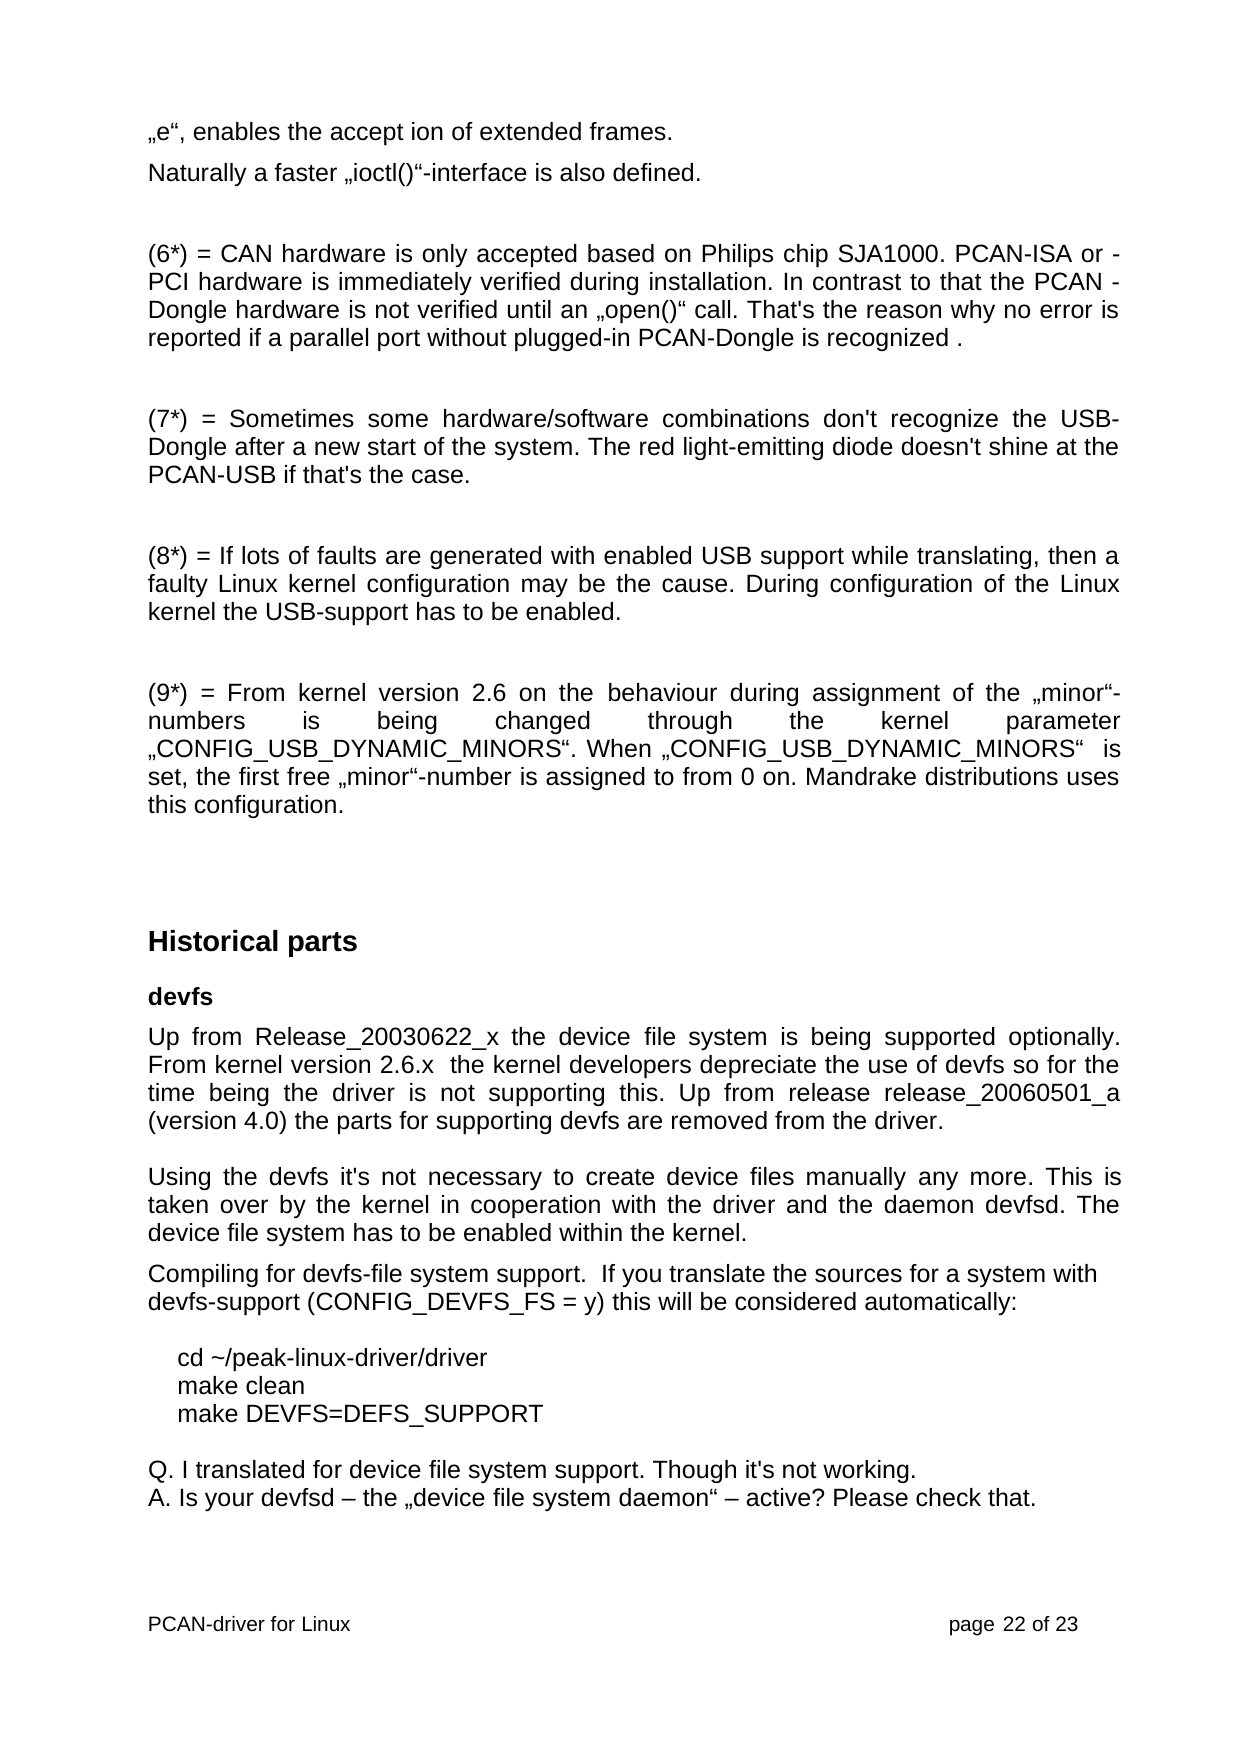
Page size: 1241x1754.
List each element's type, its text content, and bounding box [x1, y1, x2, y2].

text (9*) = From kernel version 2.6 on the behaviour during assignment of the „minor“-numbers is being changed through the kernel parameter „CONFIG_USB_DYNAMIC_MINORS“. When „CONFIG_USB_DYNAMIC_MINORS“ is set, the first free „minor“-number is assigned to from 0 on. Mandrake distributions uses this configuration. [148, 679, 1122, 819]
text Naturally a faster „ioctl()“-interface is also defined. [148, 159, 1122, 187]
list make clean [148, 1372, 1122, 1400]
text (8*) = If lots of faults are generated with enabled USB support while translating, then a faulty Linux kernel configuration may be the cause. During configuration of the Linux kernel the USB-support has to be enabled. [148, 542, 1122, 626]
text „e“, enables the accept ion of extended frames. [148, 118, 1122, 146]
list cd ~/peak-linux-driver/driver [148, 1344, 1122, 1372]
subtitle devfs [118, 983, 1122, 1011]
text (7*) = Sometimes some hardware/software combinations don't recognize the USB-Dongle after a new start of the system. The red light-emitting diode doesn't shine at the PCAN-USB if that's the case. [148, 405, 1122, 489]
text (6*) = CAN hardware is only accepted based on Philips chip SJA1000. PCAN-ISA or -PCI hardware is immediately verified during installation. In contrast to that the PCAN -Dongle hardware is not verified until an „open()“ call. That's the reason why no error is reported if a parallel port without plugged-in PCAN-Dongle is recognized . [148, 240, 1122, 352]
list Up from Release_20030622_x the device file system is being supported optionally. From kernel version 2.6.x the kernel developers depreciate the use of devfs so for the time being the driver is not supporting this. Up from release release_20060501_a (version 4.0) the parts for supporting devfs are removed from the driver. [118, 1023, 1122, 1135]
text Q. I translated for device file system support. Though it's not working. [148, 1456, 1122, 1484]
text Using the devfs it's not necessary to create device files manually any more. This is taken over by the kernel in cooperation with the driver and the daemon devfsd. The device file system has to be enabled within the kernel. [148, 1163, 1122, 1247]
text Compiling for devfs-file system support. If you translate the sources for a system with devfs-support (CONFIG_DEVFS_FS = y) this will be considered automatically: [148, 1260, 1122, 1316]
list make DEVFS=DEFS_SUPPORT [148, 1400, 1122, 1428]
subtitle Historical parts [118, 925, 1122, 958]
text A. Is your devfsd – the „device file system daemon“ – active? Please check that. [148, 1484, 1122, 1512]
